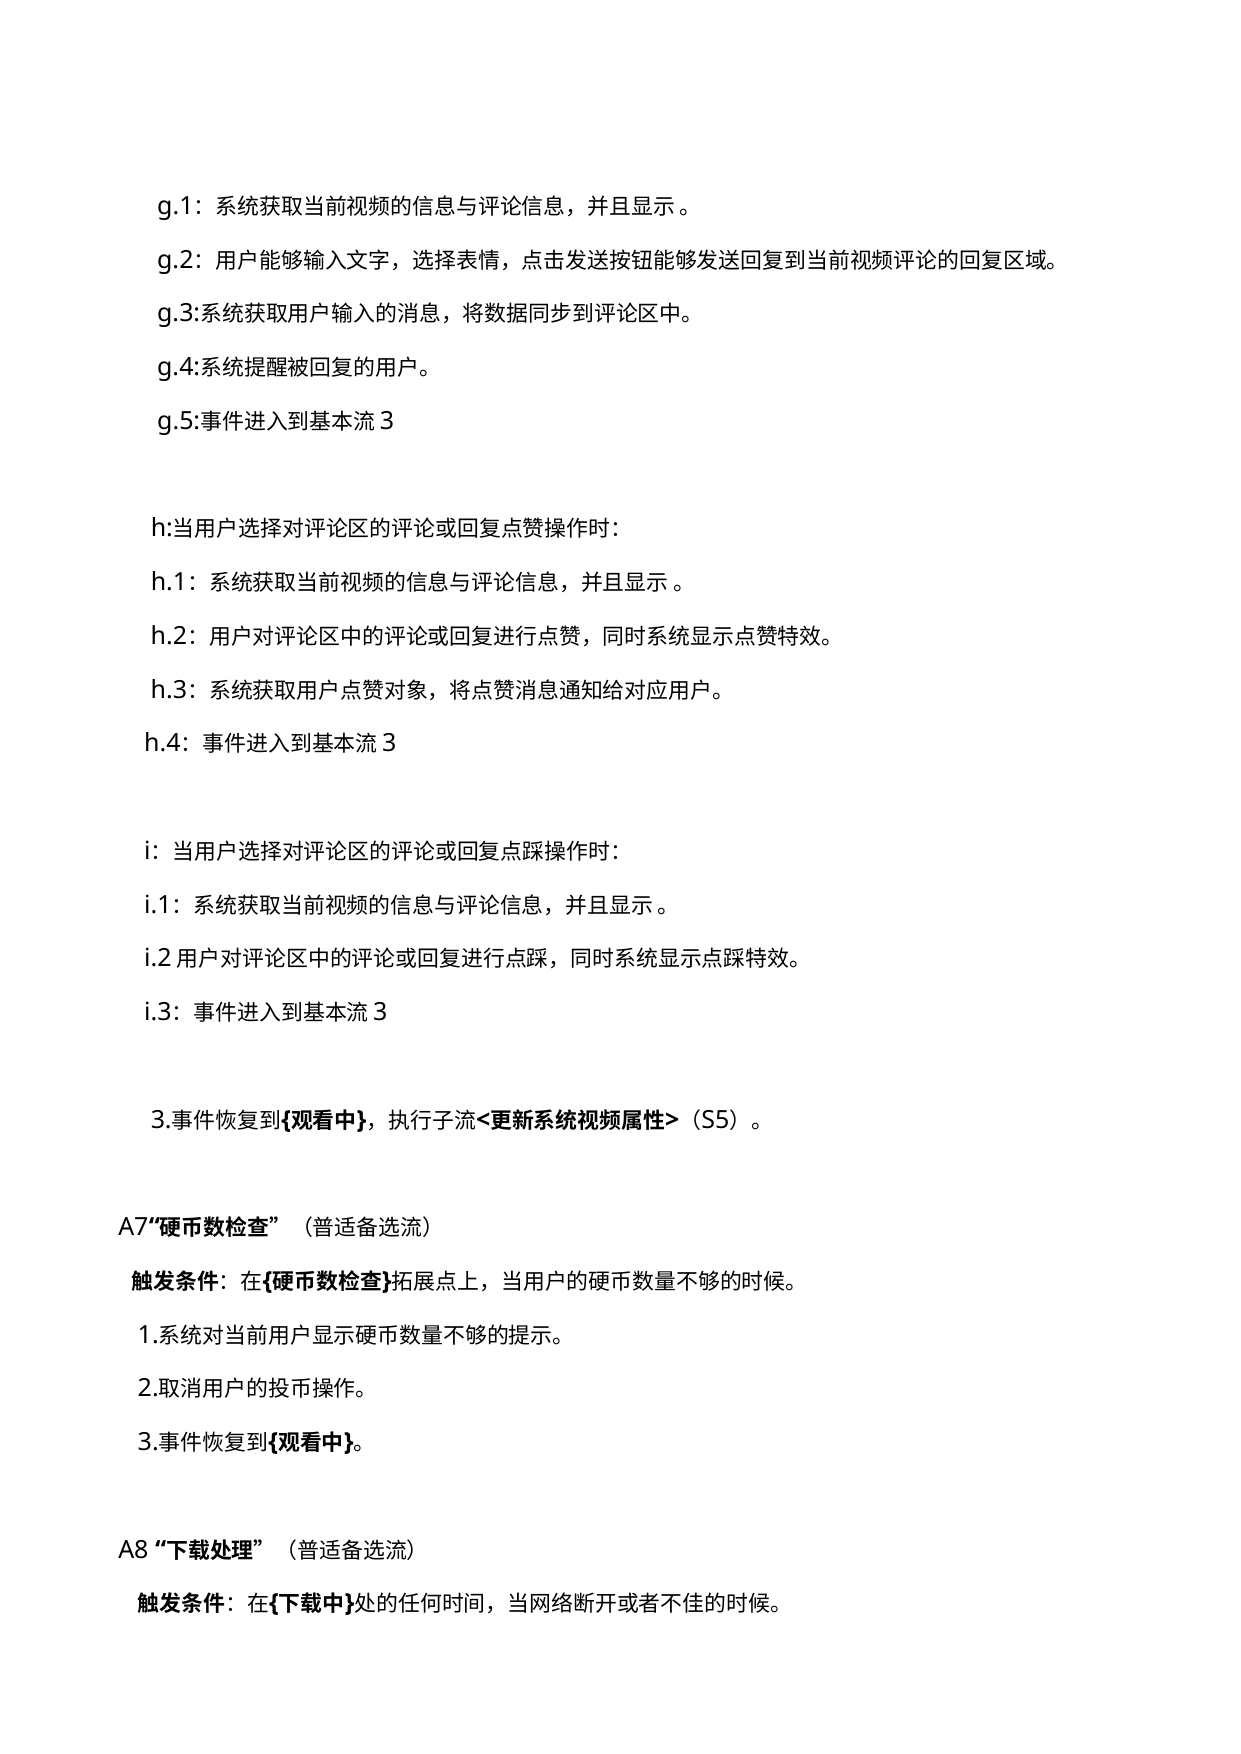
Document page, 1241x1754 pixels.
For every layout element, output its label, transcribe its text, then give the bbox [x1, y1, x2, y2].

text i.2用户对评论区中的评论或回复进行点踩，同时系统显示点踩特效。 [118, 940, 1122, 974]
text h.2：用户对评论区中的评论或回复进行点赞，同时系统显示点赞特效。 [118, 618, 1122, 652]
text g.4:系统提醒被回复的用户。 [118, 349, 1122, 383]
text g.1：系统获取当前视频的信息与评论信息，并且显示 。 [118, 188, 1122, 222]
text A8 “下载处理”（普适备选流） [118, 1531, 1122, 1565]
text A7“硬币数检查”（普适备选流） [118, 1209, 1122, 1243]
text g.2：用户能够输入文字，选择表情，点击发送按钮能够发送回复到当前视频评论的回复区域。 [118, 241, 1122, 275]
text i.1：系统获取当前视频的信息与评论信息，并且显示 。 [118, 886, 1122, 920]
text g.5:事件进入到基本流3 [118, 403, 1122, 437]
text h.1：系统获取当前视频的信息与评论信息，并且显示 。 [118, 564, 1122, 598]
text 1.系统对当前用户显示硬币数量不够的提示。 [118, 1316, 1122, 1350]
text 3.事件恢复到{观看中}，执行子流<更新系统视频属性>（S5）。 [118, 1101, 1122, 1135]
text 3.事件恢复到{观看中}。 [118, 1424, 1122, 1458]
text 触发条件：在{硬币数检查}拓展点上，当用户的硬币数量不够的时候。 [118, 1263, 1122, 1297]
text 触发条件：在{下载中}处的任何时间，当网络断开或者不佳的时候。 [118, 1585, 1122, 1619]
text i.3：事件进入到基本流3 [118, 994, 1122, 1028]
text g.3:系统获取用户输入的消息，将数据同步到评论区中。 [118, 295, 1122, 329]
text 2.取消用户的投币操作。 [118, 1370, 1122, 1404]
text h.4：事件进入到基本流3 [118, 725, 1122, 759]
text h:当用户选择对评论区的评论或回复点赞操作时： [118, 510, 1122, 544]
text h.3：系统获取用户点赞对象，将点赞消息通知给对应用户。 [118, 671, 1122, 705]
text i：当用户选择对评论区的评论或回复点踩操作时： [118, 833, 1122, 867]
